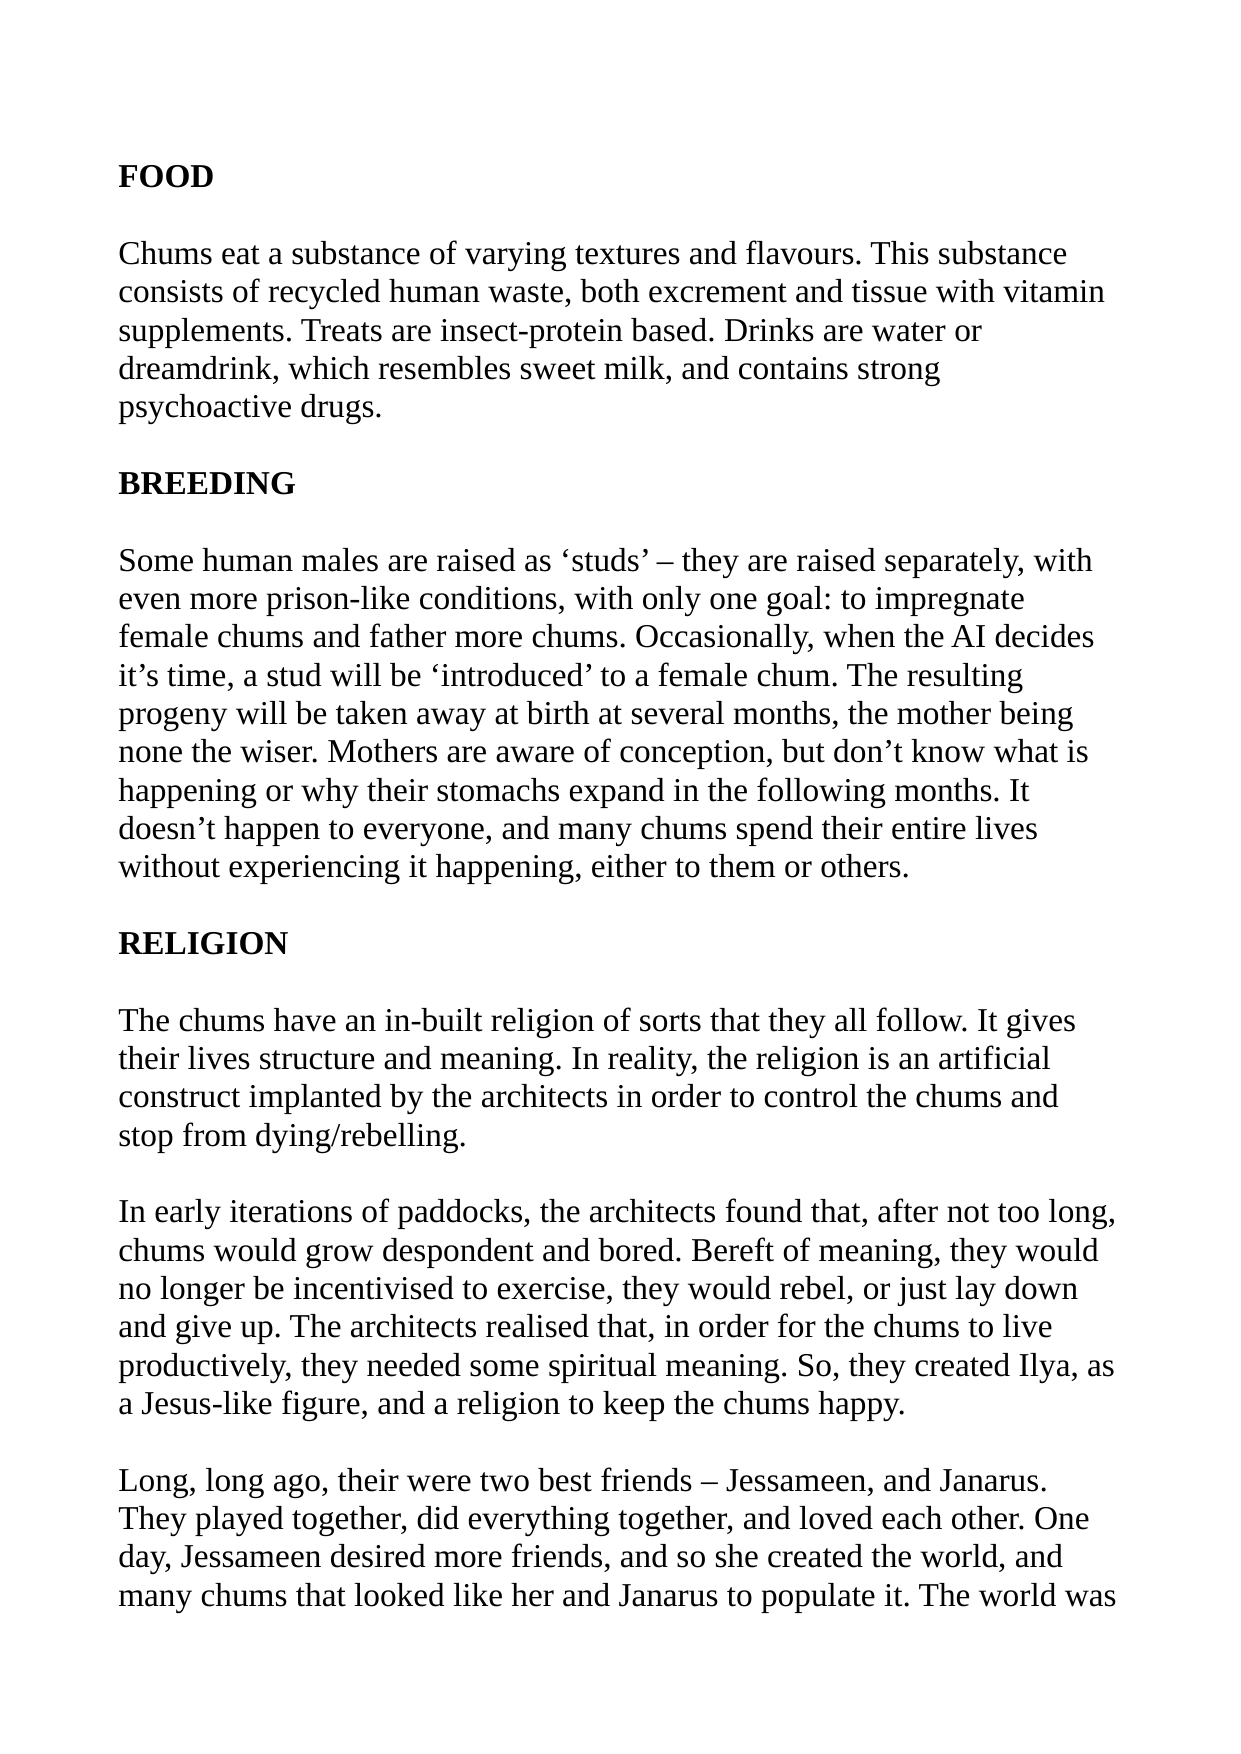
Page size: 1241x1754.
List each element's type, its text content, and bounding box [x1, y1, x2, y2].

text BREEDING [118, 463, 1122, 501]
text FOOD [118, 156, 1122, 195]
text Some human males are raised as ‘studs’ – they are raised separately, with even more prison-like conditions, with only one goal: to impregnate female chums and father more chums. Occasionally, when the AI decides it’s time, a stud will be ‘introduced’ to a female chum. The resulting progeny will be taken away at birth at several months, the mother being none the wiser. Mothers are aware of conception, but don’t know what is happening or why their stomachs expand in the following months. It doesn’t happen to everyone, and many chums spend their entire lives without experiencing it happening, either to them or others. [118, 540, 1122, 885]
text The chums have an in-built religion of sorts that they all follow. It gives their lives structure and meaning. In reality, the religion is an artificial construct implanted by the architects in order to control the chums and stop from dying/rebelling. [118, 1000, 1122, 1153]
text Chums eat a substance of varying textures and flavours. This substance consists of recycled human waste, both excrement and tissue with vitamin supplements. Treats are insect-protein based. Drinks are water or dreamdrink, which resembles sweet milk, and contains strong psychoactive drugs. [118, 233, 1122, 425]
text Long, long ago, their were two best friends – Jessameen, and Janarus. They played together, did everything together, and loved each other. One day, Jessameen desired more friends, and so she created the world, and many chums that looked like her and Janarus to populate it. The world was [118, 1460, 1122, 1613]
text In early iterations of paddocks, the architects found that, after not too long, chums would grow despondent and bored. Bereft of meaning, they would no longer be incentivised to exercise, they would rebel, or just lay down and give up. The architects realised that, in order for the chums to live productively, they needed some spiritual meaning. So, they created Ilya, as a Jesus-like figure, and a religion to keep the chums happy. [118, 1191, 1122, 1421]
text RELIGION [118, 923, 1122, 961]
